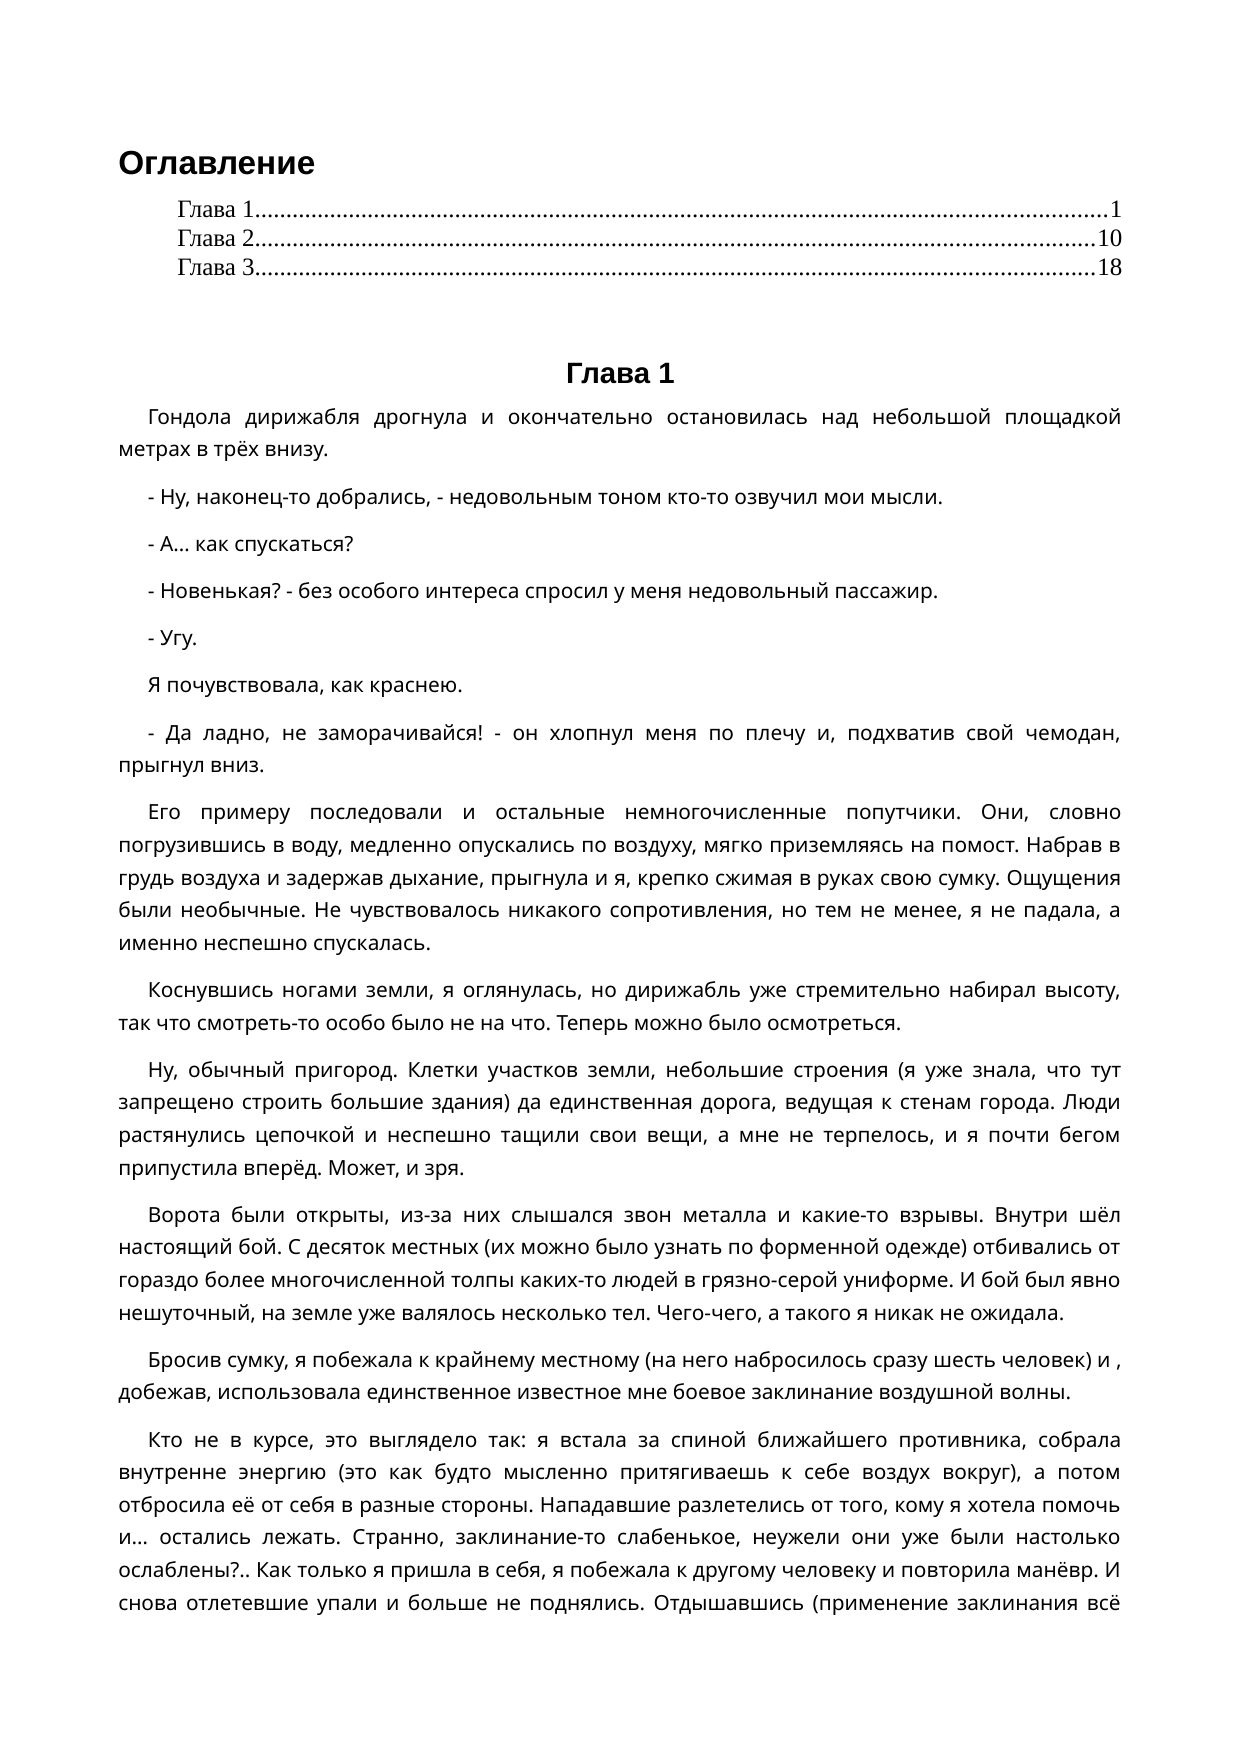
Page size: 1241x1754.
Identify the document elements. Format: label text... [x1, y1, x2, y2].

text Глава 1 1 [177, 194, 1122, 223]
text Глава 3 18 [177, 252, 1122, 280]
text - А… как спускаться? [118, 529, 1122, 557]
text Бросив сумку, я побежала к крайнему местному (на него набросилось сразу шесть человек) и , добежав, использовала единственное известное мне боевое заклинание воздушной волны. [118, 1345, 1122, 1406]
text Кто не в курсе, это выглядело так: я встала за спиной ближайшего противника, собрала внутренне энергию (это как будто мысленно притягиваешь к себе воздух вокруг), а потом отбросила её от себя в разные стороны. Нападавшие разлетелись от того, кому я хотела помочь и… остались лежать. Странно, заклинание-то слабенькое, неужели они уже были настолько ослаблены?.. Как только я пришла в себя, я побежала к другому человеку и повторила манёвр. И снова отлетевшие упали и больше не поднялись. Отдышавшись (применение заклинания всё [118, 1425, 1122, 1616]
subtitle Оглавление [118, 143, 1122, 182]
text Гондола дирижабля дрогнула и окончательно остановилась над небольшой площадкой метрах в трёх внизу. [118, 402, 1122, 463]
text Глава 2 10 [177, 223, 1122, 252]
text - Новенькая? - без особого интереса спросил у меня недовольный пассажир. [118, 576, 1122, 604]
subtitle Глава 1 [118, 356, 1122, 389]
text Коснувшись ногами земли, я оглянулась, но дирижабль уже стремительно набирал высоту, так что смотреть-то особо было не на что. Теперь можно было осмотреться. [118, 975, 1122, 1036]
text - Да ладно, не заморачивайся! - он хлопнул меня по плечу и, подхватив свой чемодан, прыгнул вниз. [118, 718, 1122, 779]
text Ворота были открыты, из-за них слышался звон металла и какие-то взрывы. Внутри шёл настоящий бой. С десяток местных (их можно было узнать по форменной одежде) отбивались от гораздо более многочисленной толпы каких-то людей в грязно-серой униформе. И бой был явно нешуточный, на земле уже валялось несколько тел. Чего-чего, а такого я никак не ожидала. [118, 1200, 1122, 1326]
text - Угу. [118, 623, 1122, 652]
text - Ну, наконец-то добрались, - недовольным тоном кто-то озвучил мои мысли. [118, 482, 1122, 510]
text Его примеру последовали и остальные немногочисленные попутчики. Они, словно погрузившись в воду, медленно опускались по воздуху, мягко приземляясь на помост. Набрав в грудь воздуха и задержав дыхание, прыгнула и я, крепко сжимая в руках свою сумку. Ощущения были необычные. Не чувствовалось никакого сопротивления, но тем не менее, я не падала, а именно неспешно спускалась. [118, 797, 1122, 956]
text Ну, обычный пригород. Клетки участков земли, небольшие строения (я уже знала, что тут запрещено строить большие здания) да единственная дорога, ведущая к стенам города. Люди растянулись цепочкой и неспешно тащили свои вещи, а мне не терпелось, и я почти бегом припустила вперёд. Может, и зря. [118, 1055, 1122, 1181]
text Я почувствовала, как краснею. [118, 671, 1122, 699]
